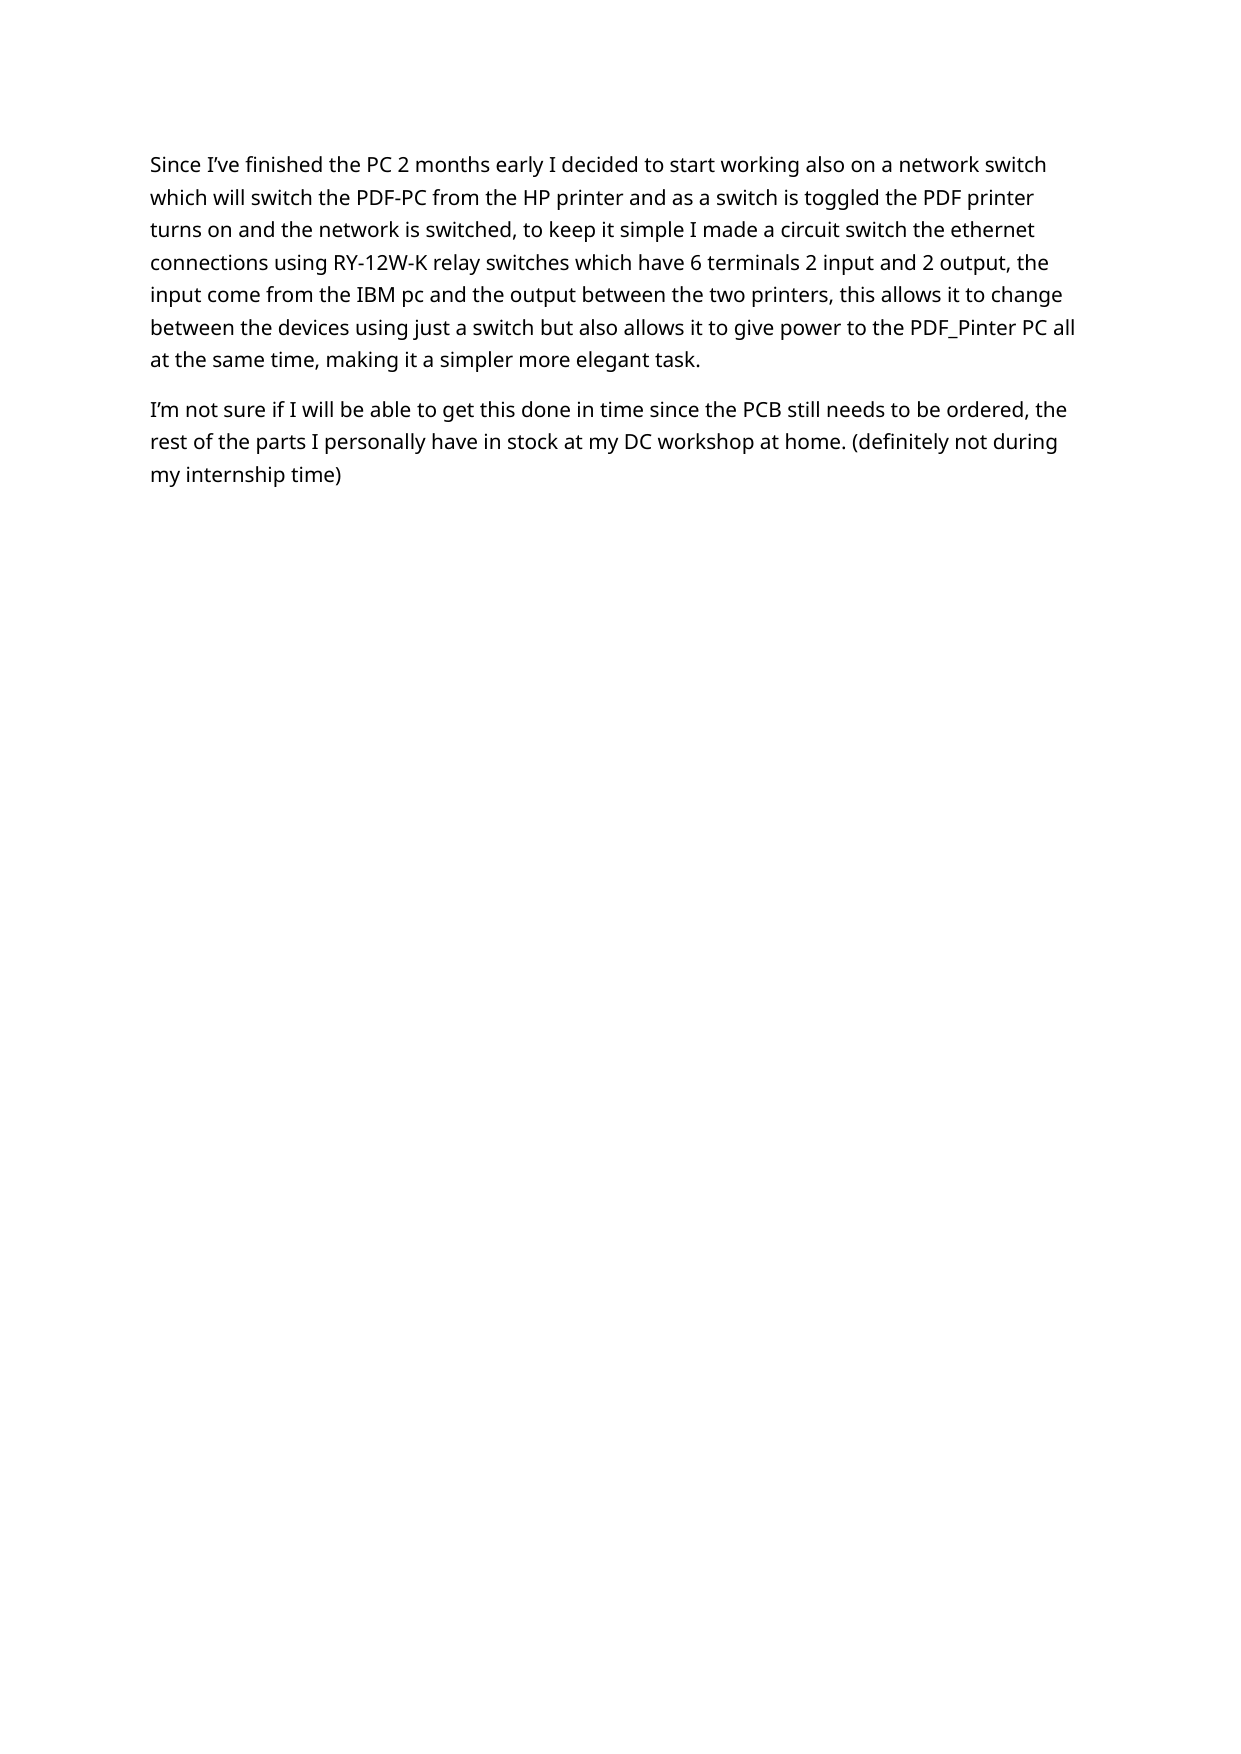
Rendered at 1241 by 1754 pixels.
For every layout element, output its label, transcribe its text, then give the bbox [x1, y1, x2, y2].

text Since I’ve finished the PC 2 months early I decided to start working also on a network switch which will switch the PDF-PC from the HP printer and as a switch is toggled the PDF printer turns on and the network is switched, to keep it simple I made a circuit switch the ethernet connections using RY-12W-K relay switches which have 6 terminals 2 input and 2 output, the input come from the IBM pc and the output between the two printers, this allows it to change between the devices using just a switch but also allows it to give power to the PDF_Pinter PC all at the same time, making it a simpler more elegant task. [150, 150, 1090, 374]
text I’m not sure if I will be able to get this done in time since the PCB still needs to be ordered, the rest of the parts I personally have in stock at my DC workshop at home. (definitely not during my internship time) [150, 395, 1090, 488]
